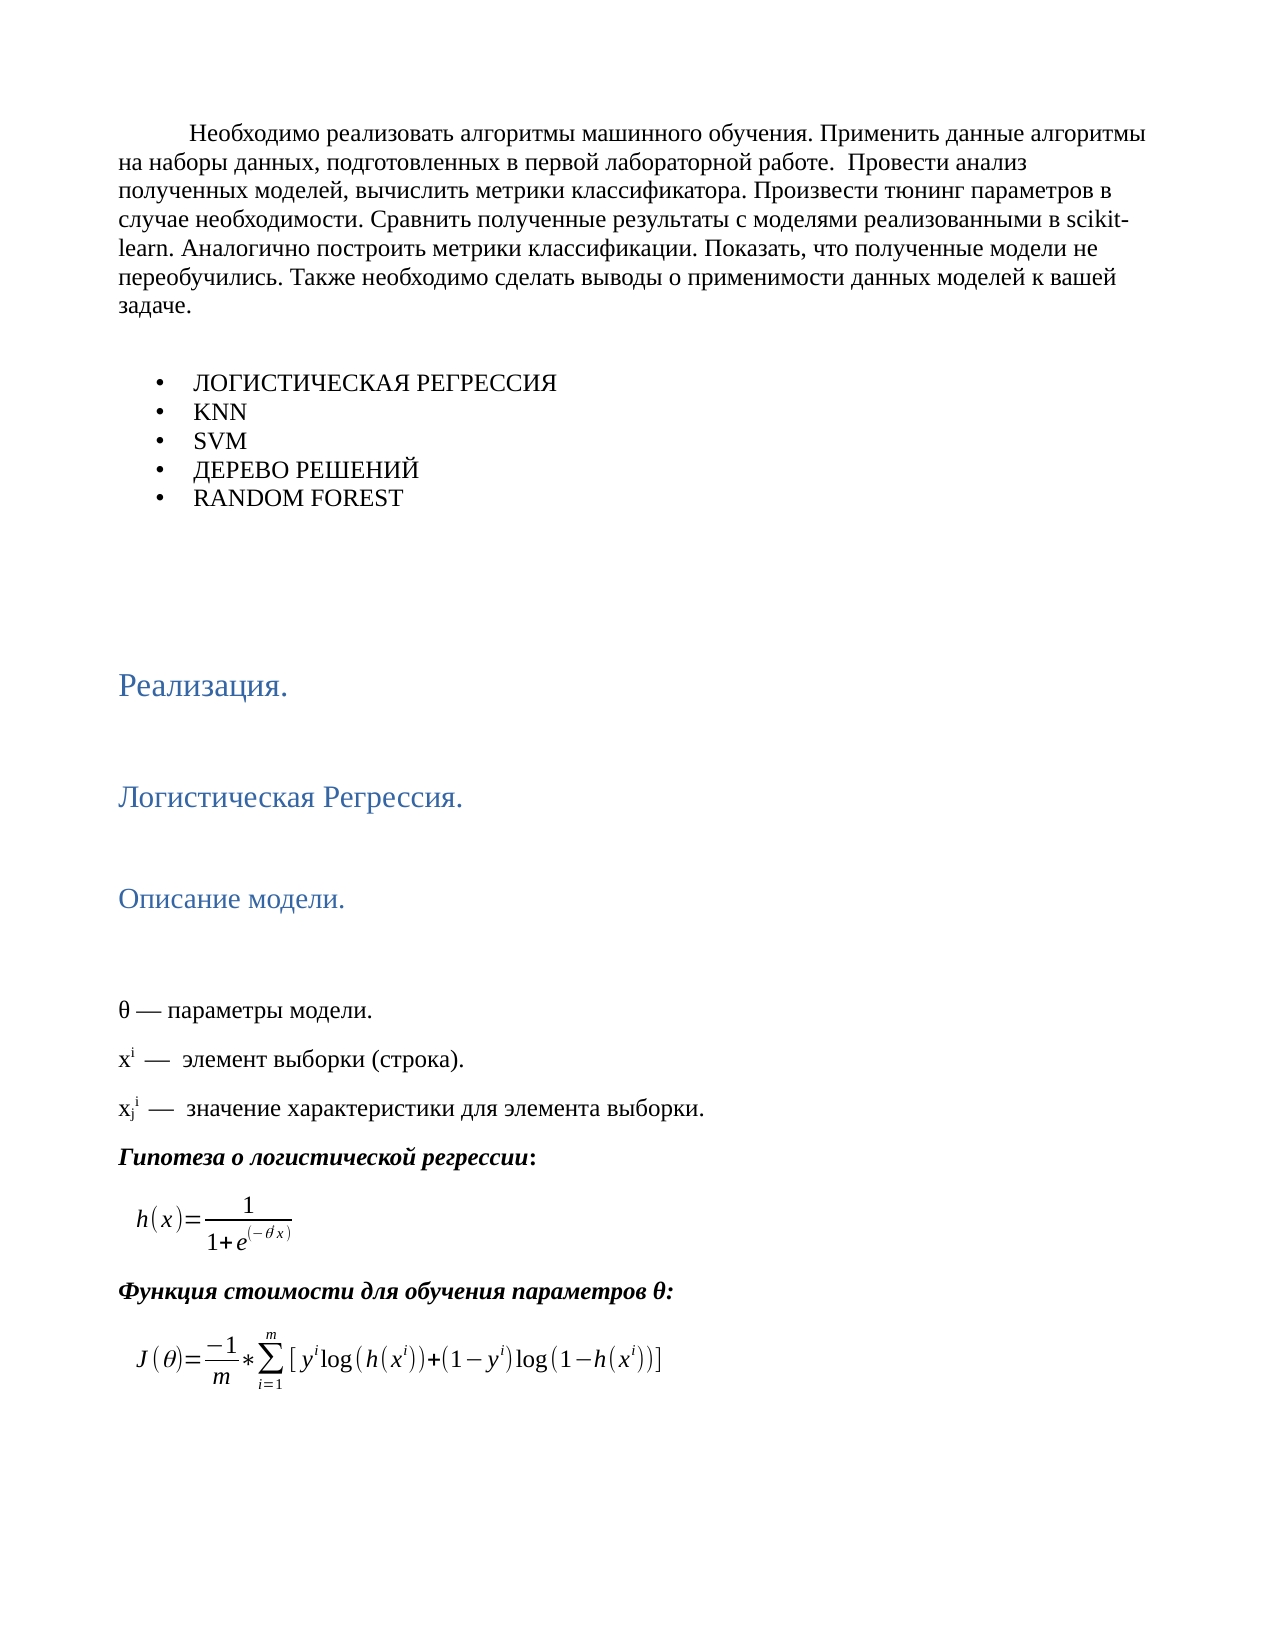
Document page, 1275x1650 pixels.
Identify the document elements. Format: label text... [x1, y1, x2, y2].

text θ — параметры модели. [118, 995, 1157, 1024]
text Реализация. [118, 666, 1157, 704]
text Гипотеза о логистической регрессии: [118, 1142, 1157, 1171]
text Функция стоимости для обучения параметров θ: [118, 1276, 1157, 1305]
list SVM [156, 426, 1157, 455]
text xi — элемент выборки (строка). [118, 1044, 1157, 1073]
list KNN [156, 397, 1157, 426]
text Логистическая Регрессия. [118, 778, 1157, 814]
list RANDOM FOREST [156, 483, 1157, 512]
list ЛОГИСТИЧЕСКАЯ РЕГРЕССИЯ [156, 368, 1157, 397]
text Необходимо реализовать алгоритмы машинного обучения. Применить данные алгоритмы на наборы данных, подготовленных в первой лабораторной работе. Провести анализ полученных моделей, вычислить метрики классификатора. Произвести тюнинг параметров в случае необходимости. Сравнить полученные результаты с моделями реализованными в scikit-learn. Аналогично построить метрики классификации. Показать, что полученные модели не переобучились. Также необходимо сделать выводы о применимости данных моделей к вашей задаче. [118, 118, 1157, 319]
text xji — значение характеристики для элемента выборки. [118, 1093, 1157, 1122]
list ДЕРЕВО РЕШЕНИЙ [156, 455, 1157, 483]
text Описание модели. [118, 881, 1157, 915]
